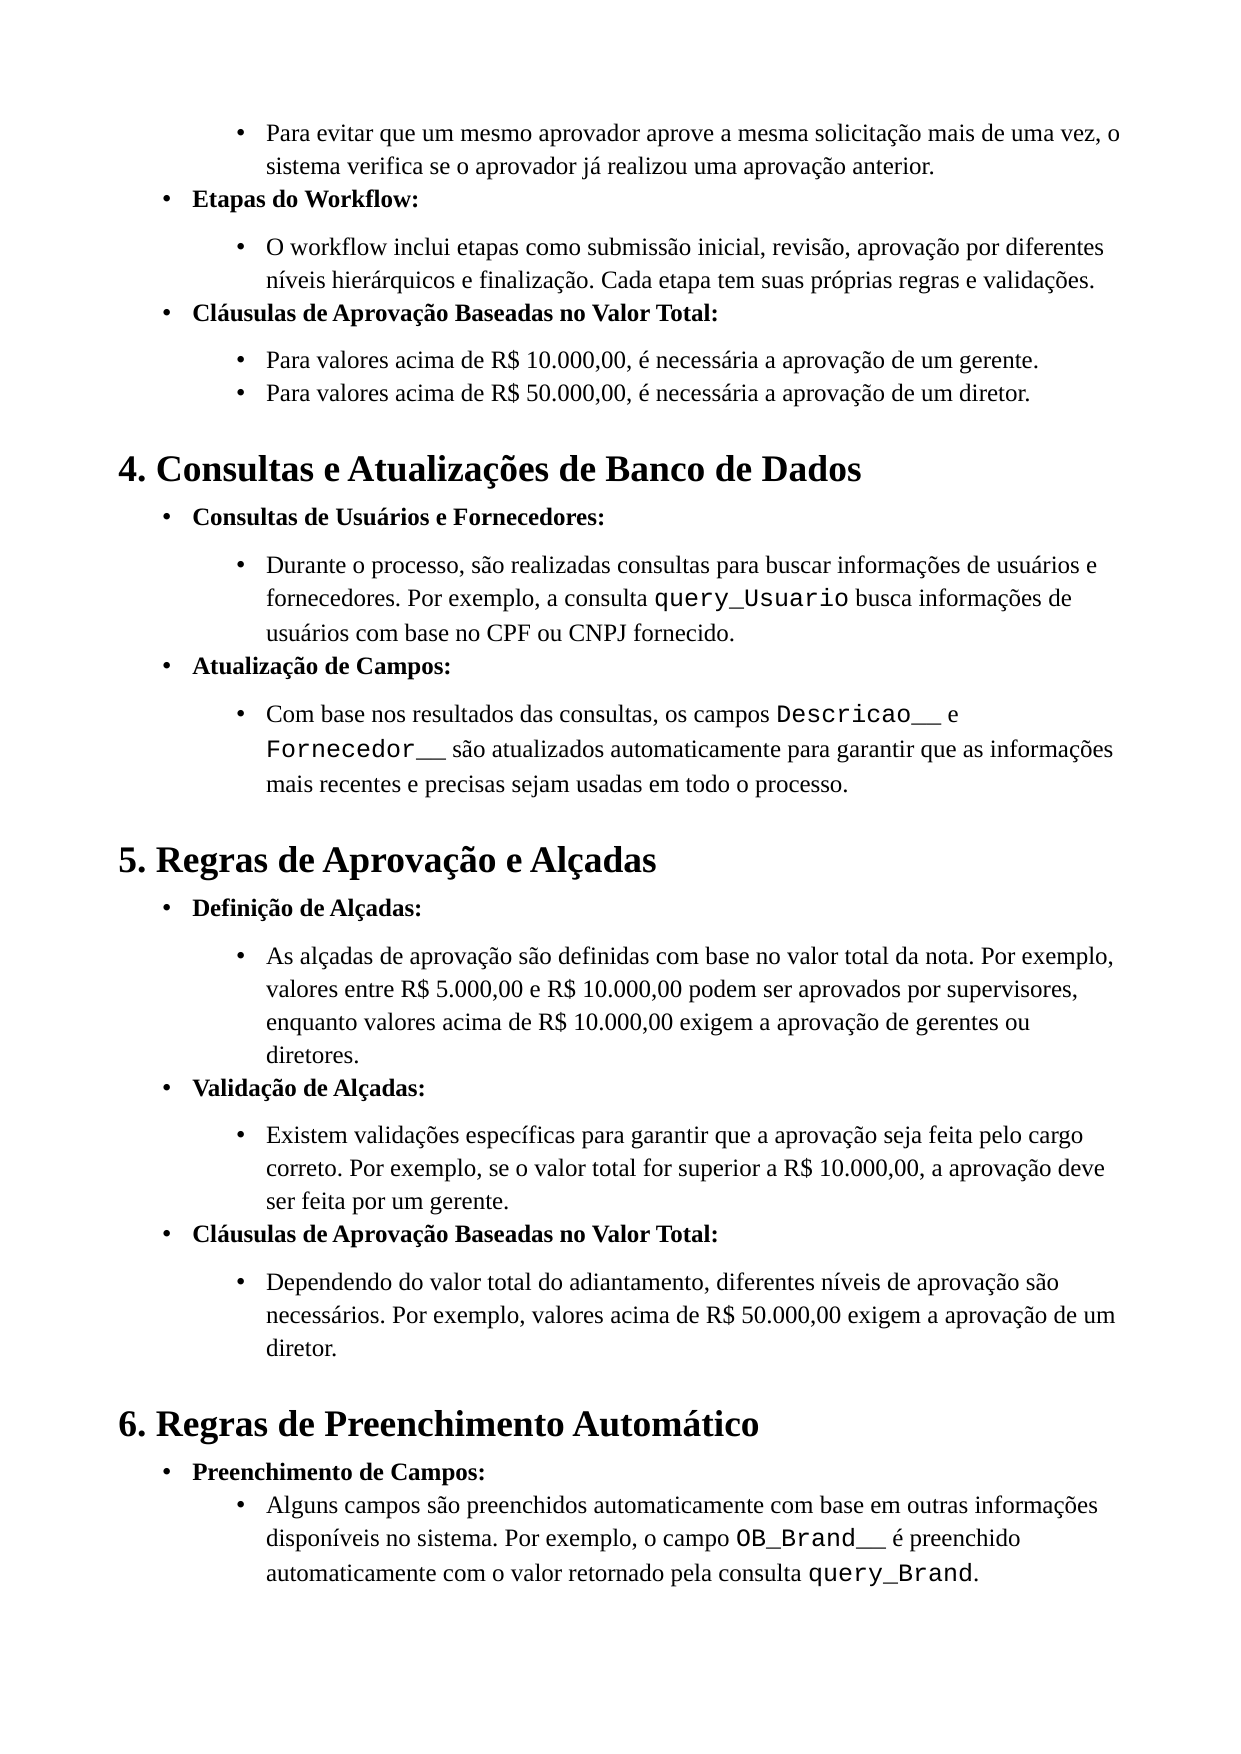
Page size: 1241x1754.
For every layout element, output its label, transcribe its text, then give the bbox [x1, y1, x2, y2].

list Consultas de Usuários e Fornecedores: [162, 502, 1122, 531]
list Dependendo do valor total do adiantamento, diferentes níveis de aprovação são necessários. Por exemplo, valores acima de R$ 50.000,00 exigem a aprovação de um diretor. [236, 1267, 1122, 1362]
list Alguns campos são preenchidos automaticamente com base em outras informações disponíveis no sistema. Por exemplo, o campo OB_Brand__ é preenchido automaticamente com o valor retornado pela consulta query_Brand. [236, 1490, 1122, 1589]
list Preenchimento de Campos: [162, 1457, 1122, 1486]
list Cláusulas de Aprovação Baseadas no Valor Total: [162, 1219, 1122, 1248]
list Com base nos resultados das consultas, os campos Descricao__ e Fornecedor__ são atualizados automaticamente para garantir que as informações mais recentes e precisas sejam usadas em todo o processo. [236, 699, 1122, 798]
list Para valores acima de R$ 10.000,00, é necessária a aprovação de um gerente. [236, 345, 1122, 374]
subtitle 6. Regras de Preenchimento Automático [118, 1402, 1122, 1445]
list Para evitar que um mesmo aprovador aprove a mesma solicitação mais de uma vez, o sistema verifica se o aprovador já realizou uma aprovação anterior. [236, 118, 1122, 180]
list Definição de Alçadas: [162, 893, 1122, 922]
list Existem validações específicas para garantir que a aprovação seja feita pelo cargo correto. Por exemplo, se o valor total for superior a R$ 10.000,00, a aprovação deve ser feita por um gerente. [236, 1120, 1122, 1215]
list Cláusulas de Aprovação Baseadas no Valor Total: [162, 298, 1122, 327]
list O workflow inclui etapas como submissão inicial, revisão, aprovação por diferentes níveis hierárquicos e finalização. Cada etapa tem suas próprias regras e validações. [236, 232, 1122, 293]
subtitle 5. Regras de Aprovação e Alçadas [118, 837, 1122, 881]
subtitle 4. Consultas e Atualizações de Banco de Dados [118, 447, 1122, 490]
list Atualização de Campos: [162, 651, 1122, 680]
list Durante o processo, são realizadas consultas para buscar informações de usuários e fornecedores. Por exemplo, a consulta query_Usuario busca informações de usuários com base no CPF ou CNPJ fornecido. [236, 550, 1122, 647]
list Validação de Alçadas: [162, 1073, 1122, 1102]
list As alçadas de aprovação são definidas com base no valor total da nota. Por exemplo, valores entre R$ 5.000,00 e R$ 10.000,00 podem ser aprovados por supervisores, enquanto valores acima de R$ 10.000,00 exigem a aprovação de gerentes ou diretores. [236, 941, 1122, 1068]
list Para valores acima de R$ 50.000,00, é necessária a aprovação de um diretor. [236, 378, 1122, 407]
list Etapas do Workflow: [162, 184, 1122, 213]
